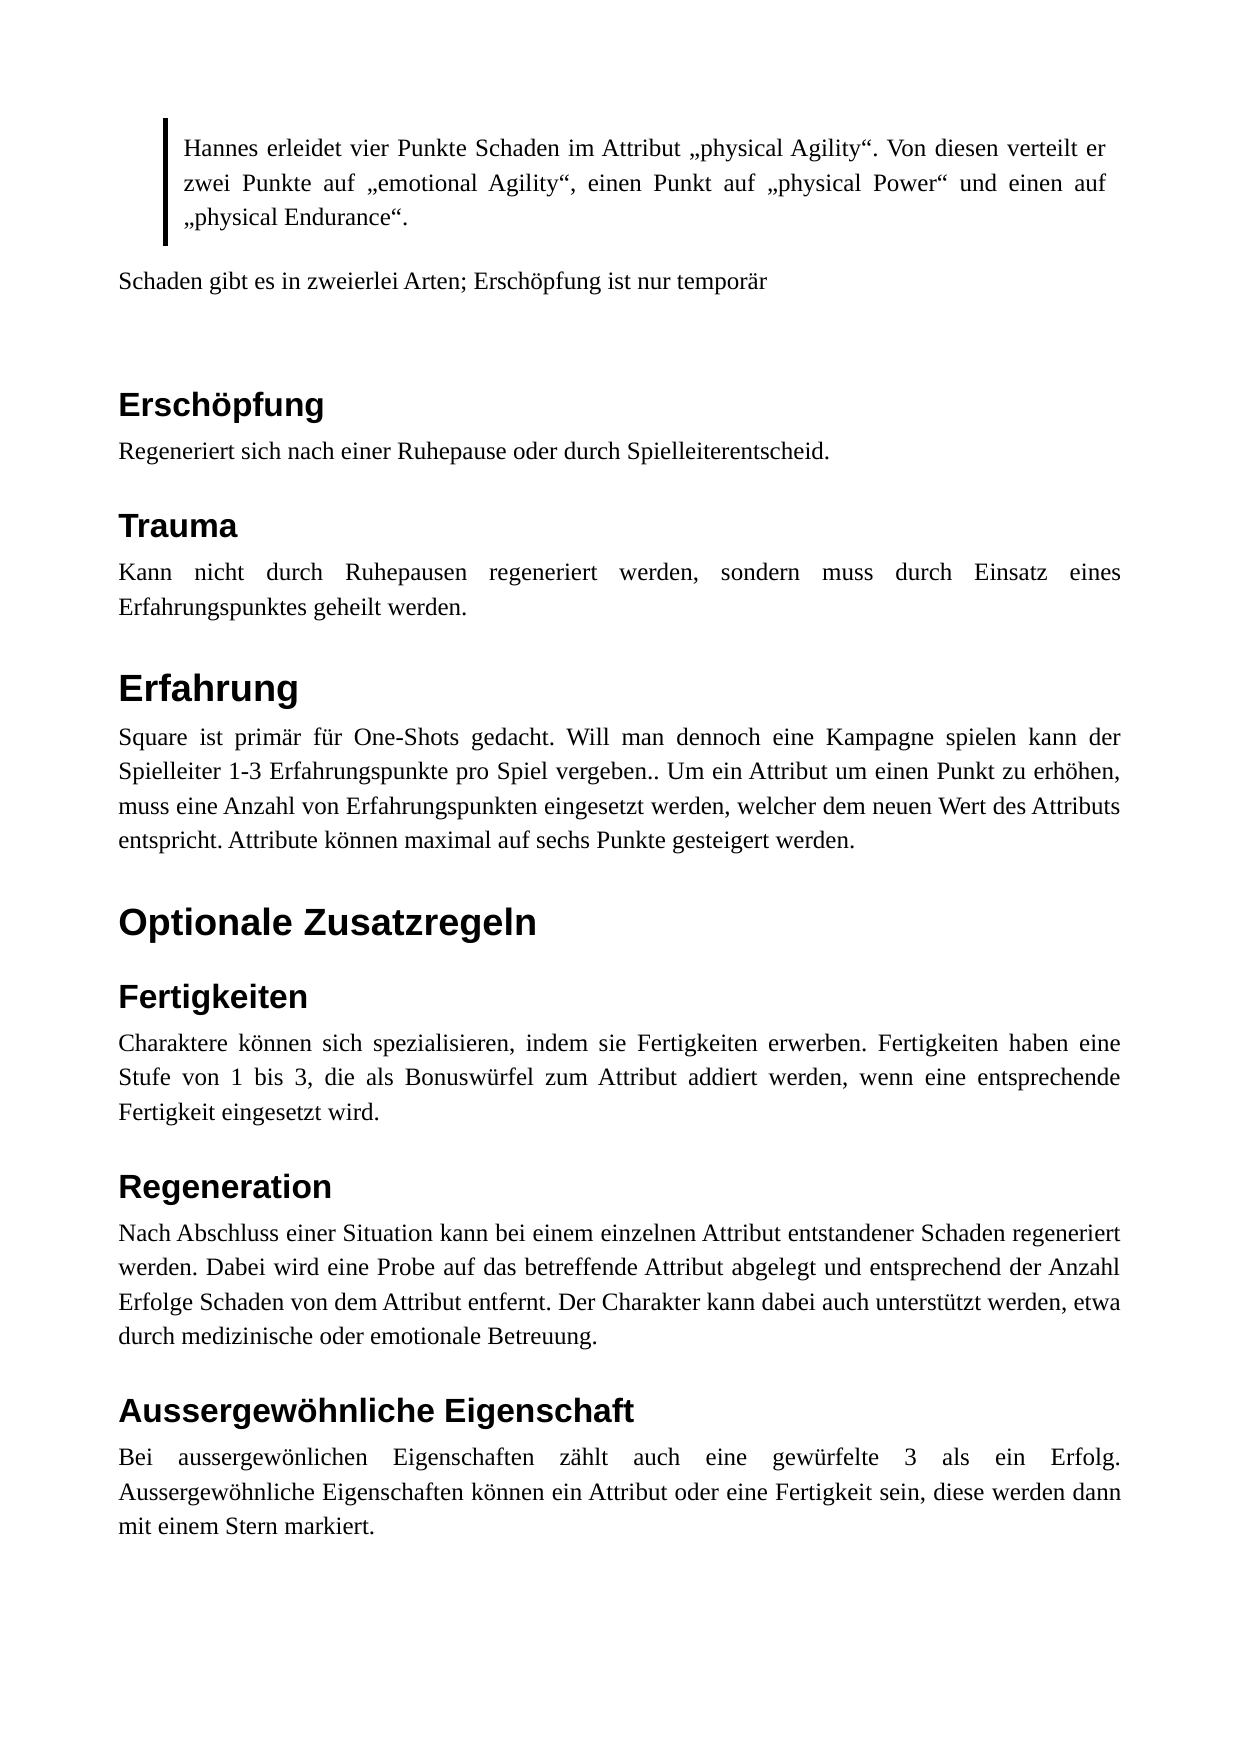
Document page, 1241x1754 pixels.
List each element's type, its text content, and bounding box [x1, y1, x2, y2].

text Bei aussergewönlichen Eigenschaften zählt auch eine gewürfelte 3 als ein Erfolg. Aussergewöhnliche Eigenschaften können ein Attribut oder eine Fertigkeit sein, diese werden dann mit einem Stern markiert. [118, 1442, 1122, 1540]
subtitle Fertigkeiten [118, 976, 1122, 1015]
text Kann nicht durch Ruhepausen regeneriert werden, sondern muss durch Einsatz eines Erfahrungspunktes geheilt werden. [118, 557, 1122, 621]
subtitle Erschöpfung [118, 385, 1122, 424]
subtitle Regeneration [118, 1166, 1122, 1205]
subtitle Trauma [118, 506, 1122, 545]
text Regeneriert sich nach einer Ruhepause oder durch Spielleiterentscheid. [118, 436, 1122, 465]
subtitle Optionale Zusatzregeln [118, 899, 1122, 943]
subtitle Aussergewöhnliche Eigenschaft [118, 1391, 1122, 1429]
text Charaktere können sich spezialisieren, indem sie Fertigkeiten erwerben. Fertigkeiten haben eine Stufe von 1 bis 3, die als Bonuswürfel zum Attribut addiert werden, wenn eine entsprechende Fertigkeit eingesetzt wird. [118, 1028, 1122, 1125]
text Schaden gibt es in zweierlei Arten; Erschöpfung ist nur temporär [118, 266, 1122, 295]
text Square ist primär für One-Shots gedacht. Will man dennoch eine Kampagne spielen kann der Spielleiter 1-3 Erfahrungspunkte pro Spiel vergeben.. Um ein Attribut um einen Punkt zu erhöhen, muss eine Anzahl von Erfahrungspunkten eingesetzt werden, welcher dem neuen Wert des Attributs entspricht. Attribute können maximal auf sechs Punkte gesteigert werden. [118, 722, 1122, 854]
subtitle Erfahrung [118, 666, 1122, 709]
text Nach Abschluss einer Situation kann bei einem einzelnen Attribut entstandener Schaden regeneriert werden. Dabei wird eine Probe auf das betreffende Attribut abgelegt und entsprechend der Anzahl Erfolge Schaden von dem Attribut entfernt. Der Charakter kann dabei auch unterstützt werden, etwa durch medizinische oder emotionale Betreuung. [118, 1218, 1122, 1350]
text Hannes erleidet vier Punkte Schaden im Attribut „physical Agility“. Von diesen verteilt er zwei Punkte auf „emotional Agility“, einen Punkt auf „physical Power“ und einen auf „physical Endurance“. [168, 118, 1122, 246]
